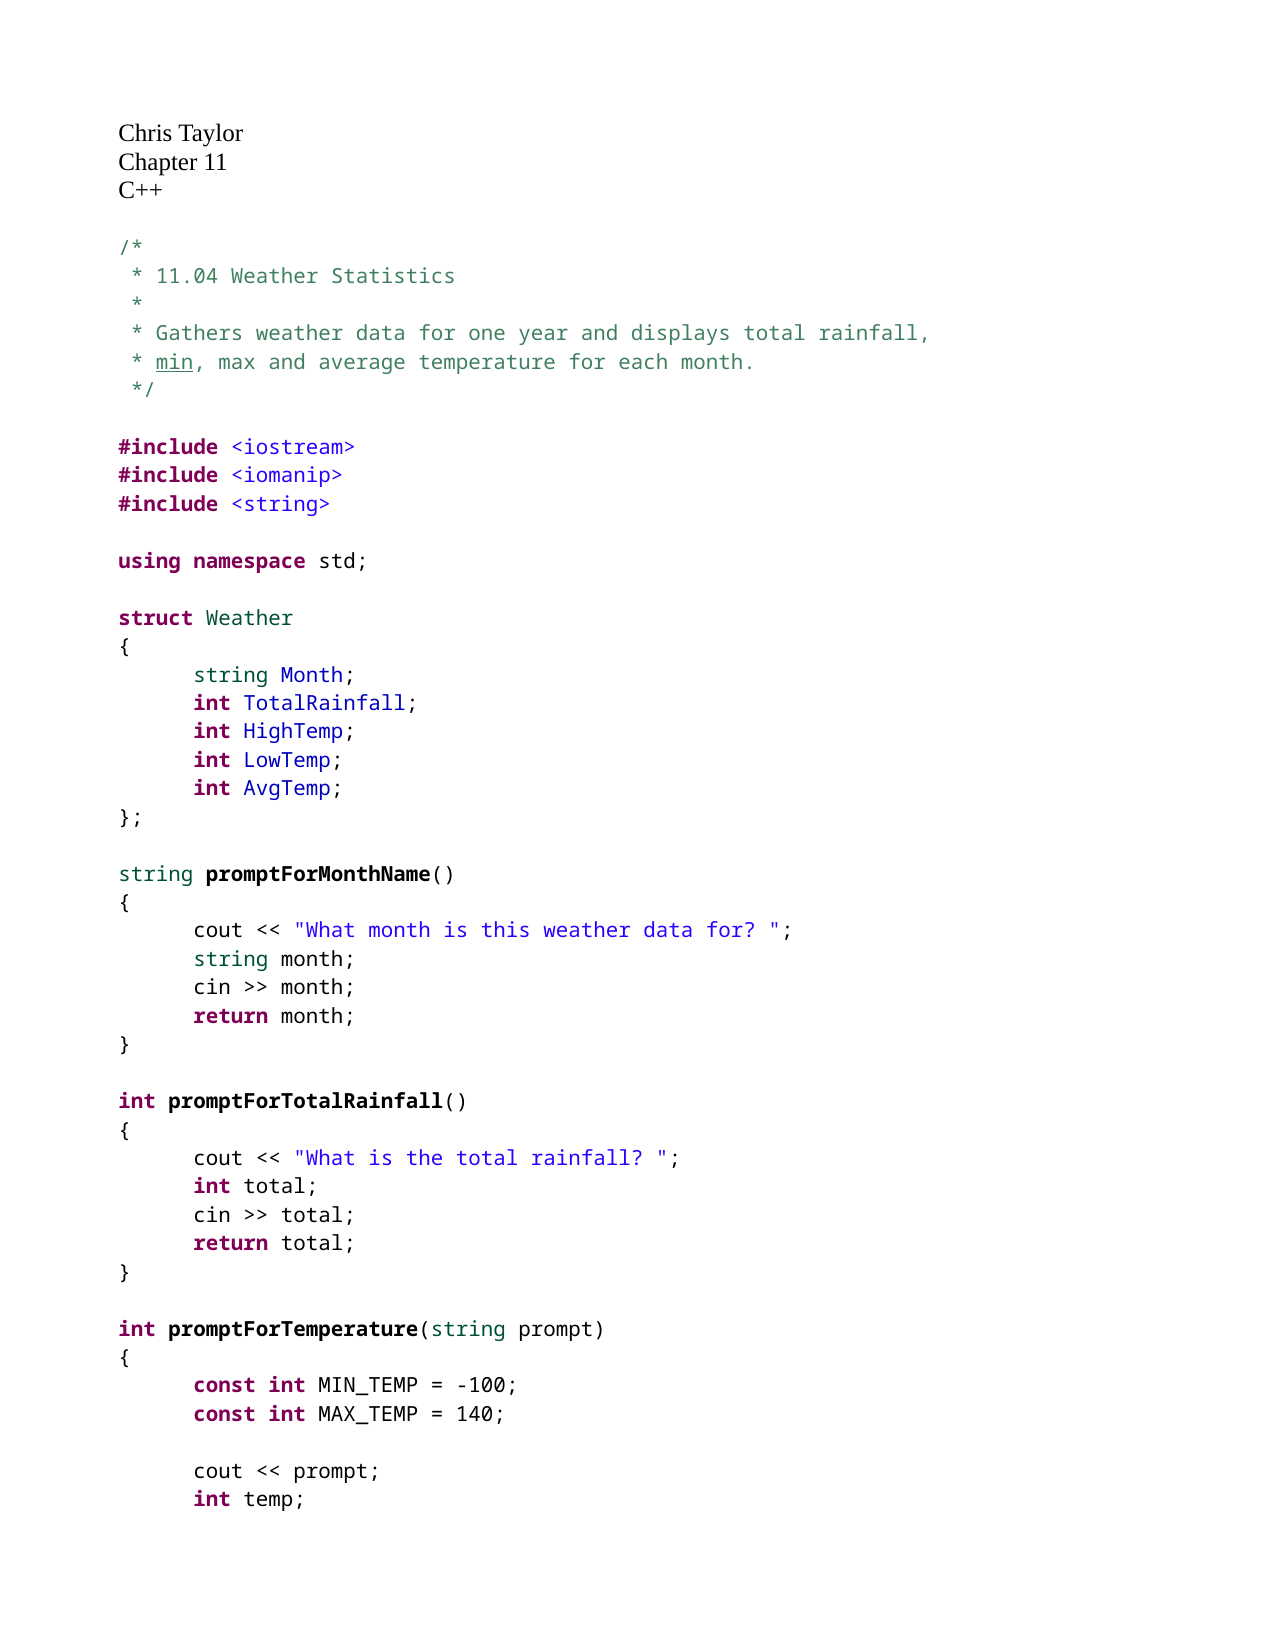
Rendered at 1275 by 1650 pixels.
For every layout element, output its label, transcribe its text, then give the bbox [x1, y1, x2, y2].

text { [118, 631, 1157, 660]
text int LowTemp; [118, 745, 1157, 773]
text * [118, 290, 1157, 318]
text int promptForTemperature(string prompt) [118, 1314, 1157, 1342]
text string Month; [118, 660, 1157, 688]
text int total; [118, 1172, 1157, 1200]
text #include <iostream> [118, 432, 1157, 461]
text #include <iomanip> [118, 461, 1157, 489]
text /* [118, 233, 1157, 262]
text cin >> total; [118, 1200, 1157, 1228]
text cout << "What is the total rainfall? "; [118, 1143, 1157, 1172]
text string month; [118, 944, 1157, 972]
text } [118, 1257, 1157, 1285]
text } [118, 1029, 1157, 1058]
text { [118, 1115, 1157, 1143]
text { [118, 1342, 1157, 1371]
text return month; [118, 1001, 1157, 1029]
text #include <string> [118, 489, 1157, 517]
text { [118, 887, 1157, 916]
text * Gathers weather data for one year and displays total rainfall, [118, 318, 1157, 347]
text struct Weather [118, 603, 1157, 631]
text int temp; [118, 1484, 1157, 1513]
text string promptForMonthName() [118, 859, 1157, 887]
text int HighTemp; [118, 717, 1157, 745]
text int AvgTemp; [118, 773, 1157, 802]
text const int MAX_TEMP = 140; [118, 1399, 1157, 1427]
text C++ [118, 176, 1157, 204]
text * min, max and average temperature for each month. [118, 347, 1157, 375]
text cin >> month; [118, 972, 1157, 1001]
text * 11.04 Weather Statistics [118, 262, 1157, 290]
text Chris Taylor [118, 118, 1157, 147]
text cout << "What month is this weather data for? "; [118, 916, 1157, 944]
text */ [118, 375, 1157, 404]
text }; [118, 802, 1157, 830]
text cout << prompt; [118, 1456, 1157, 1484]
text const int MIN_TEMP = -100; [118, 1371, 1157, 1399]
text return total; [118, 1228, 1157, 1257]
text int promptForTotalRainfall() [118, 1086, 1157, 1115]
text int TotalRainfall; [118, 688, 1157, 717]
text using namespace std; [118, 546, 1157, 574]
text Chapter 11 [118, 147, 1157, 176]
